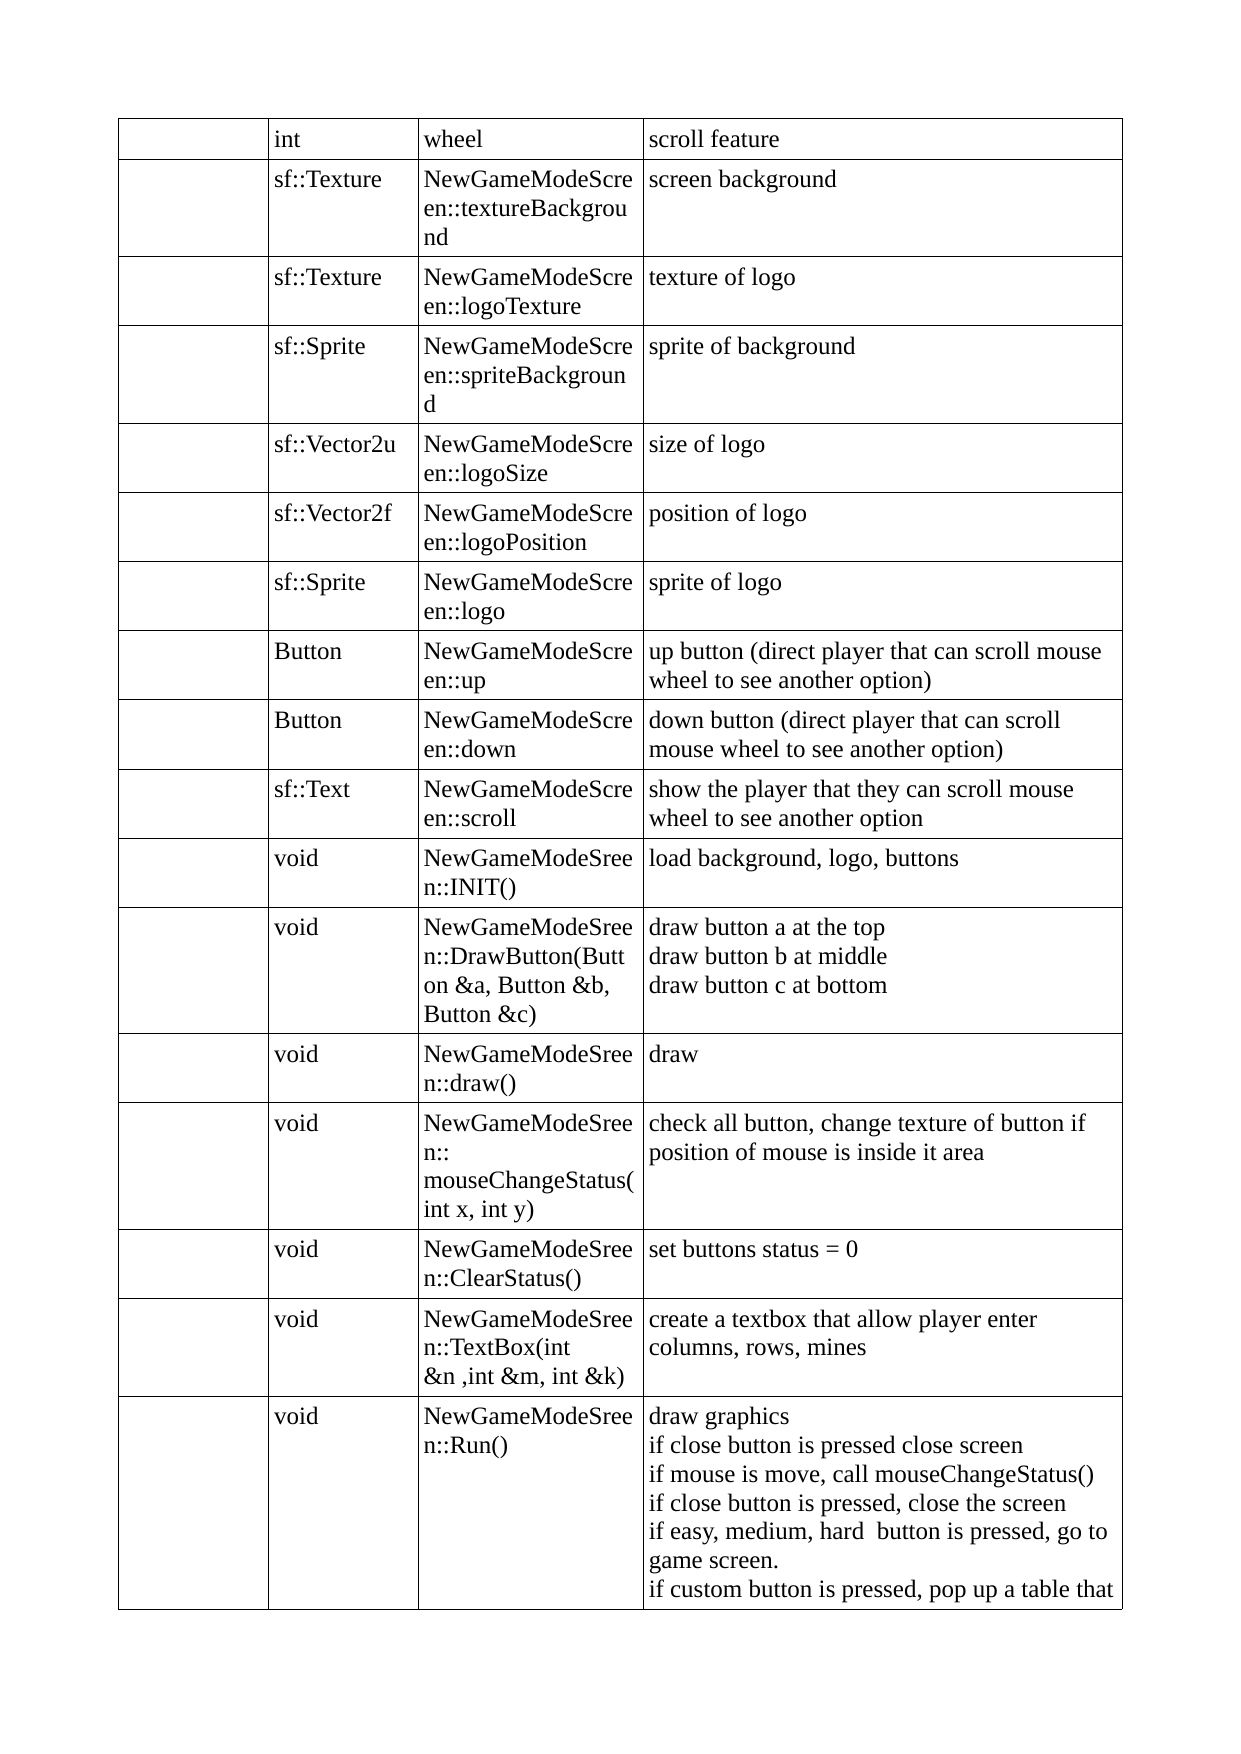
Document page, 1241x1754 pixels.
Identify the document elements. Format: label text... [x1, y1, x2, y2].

table_cell void [269, 1034, 418, 1102]
table_cell NewGameModeScreen::down [419, 700, 643, 768]
table_cell [119, 1299, 268, 1396]
table_cell sf::Vector2f [269, 493, 418, 561]
table_cell NewGameModeSreen::ClearStatus() [419, 1230, 643, 1298]
table_cell load background, logo, buttons [644, 839, 1122, 907]
table_cell scroll feature [644, 119, 1122, 158]
table_cell NewGameModeScreen::logoTexture [419, 257, 643, 325]
table_cell NewGameModeSreen::draw() [419, 1034, 643, 1102]
table_cell void [269, 839, 418, 907]
table_cell void [269, 1103, 418, 1229]
table_cell [119, 326, 268, 423]
table_cell sf::Sprite [269, 326, 418, 423]
table_cell [119, 257, 268, 325]
table_cell [119, 1397, 268, 1608]
table_cell [119, 770, 268, 837]
table_cell void [269, 1299, 418, 1396]
table_cell void [269, 1397, 418, 1608]
table_cell up button (direct player that can scroll mouse wheel to see another option) [644, 631, 1122, 699]
table_cell NewGameModeScreen::scroll [419, 770, 643, 837]
table_cell sf::Texture [269, 160, 418, 256]
table_cell Button [269, 700, 418, 768]
table_cell [119, 562, 268, 630]
table_cell [119, 700, 268, 768]
table_cell wheel [419, 119, 643, 158]
table_cell NewGameModeSreen::TextBox(int &n ,int &m, int &k) [419, 1299, 643, 1396]
table_cell draw [644, 1034, 1122, 1102]
table_cell [119, 493, 268, 561]
table_cell NewGameModeScreen::textureBackground [419, 160, 643, 256]
table_cell sf::Texture [269, 257, 418, 325]
table_cell [119, 631, 268, 699]
table_cell int [269, 119, 418, 158]
table_cell NewGameModeSreen::DrawButton(Button &a, Button &b, Button &c) [419, 908, 643, 1033]
table_cell texture of logo [644, 257, 1122, 325]
table_cell void [269, 908, 418, 1033]
table_cell NewGameModeSreen:: mouseChangeStatus(int x, int y) [419, 1103, 643, 1229]
table_cell Button [269, 631, 418, 699]
table_cell NewGameModeScreen::up [419, 631, 643, 699]
table_cell draw button a at the top draw button b at middle draw button c at bottom [644, 908, 1122, 1033]
table_cell NewGameModeScreen::logoSize [419, 424, 643, 492]
table_cell [119, 424, 268, 492]
table_cell [119, 839, 268, 907]
table_cell set buttons status = 0 [644, 1230, 1122, 1298]
table_cell sprite of background [644, 326, 1122, 423]
table_cell [119, 1230, 268, 1298]
table_cell show the player that they can scroll mouse wheel to see another option [644, 770, 1122, 837]
table_cell sf::Vector2u [269, 424, 418, 492]
table_cell NewGameModeSreen::Run() [419, 1397, 643, 1608]
table_cell down button (direct player that can scroll mouse wheel to see another option) [644, 700, 1122, 768]
table_cell NewGameModeScreen::logoPosition [419, 493, 643, 561]
table_cell NewGameModeScreen::spriteBackground [419, 326, 643, 423]
table_cell sprite of logo [644, 562, 1122, 630]
table_cell [119, 119, 268, 158]
table_cell screen background [644, 160, 1122, 256]
table_cell create a textbox that allow player enter columns, rows, mines [644, 1299, 1122, 1396]
table_cell position of logo [644, 493, 1122, 561]
table_cell NewGameModeScreen::logo [419, 562, 643, 630]
table_cell draw graphics if close button is pressed close screen if mouse is move, call mouseChangeStatus() if close button is pressed, close the screen if easy, medium, hard button is pressed, go to game screen. if custom button is pressed, pop up a table that [644, 1397, 1122, 1608]
table_cell [119, 908, 268, 1033]
table_cell void [269, 1230, 418, 1298]
table_cell NewGameModeSreen::INIT() [419, 839, 643, 907]
table_cell check all button, change texture of button if position of mouse is inside it area [644, 1103, 1122, 1229]
table_cell [119, 160, 268, 256]
table_cell sf::Sprite [269, 562, 418, 630]
table_cell sf::Text [269, 770, 418, 837]
table_cell size of logo [644, 424, 1122, 492]
table_cell [119, 1103, 268, 1229]
table_cell [119, 1034, 268, 1102]
